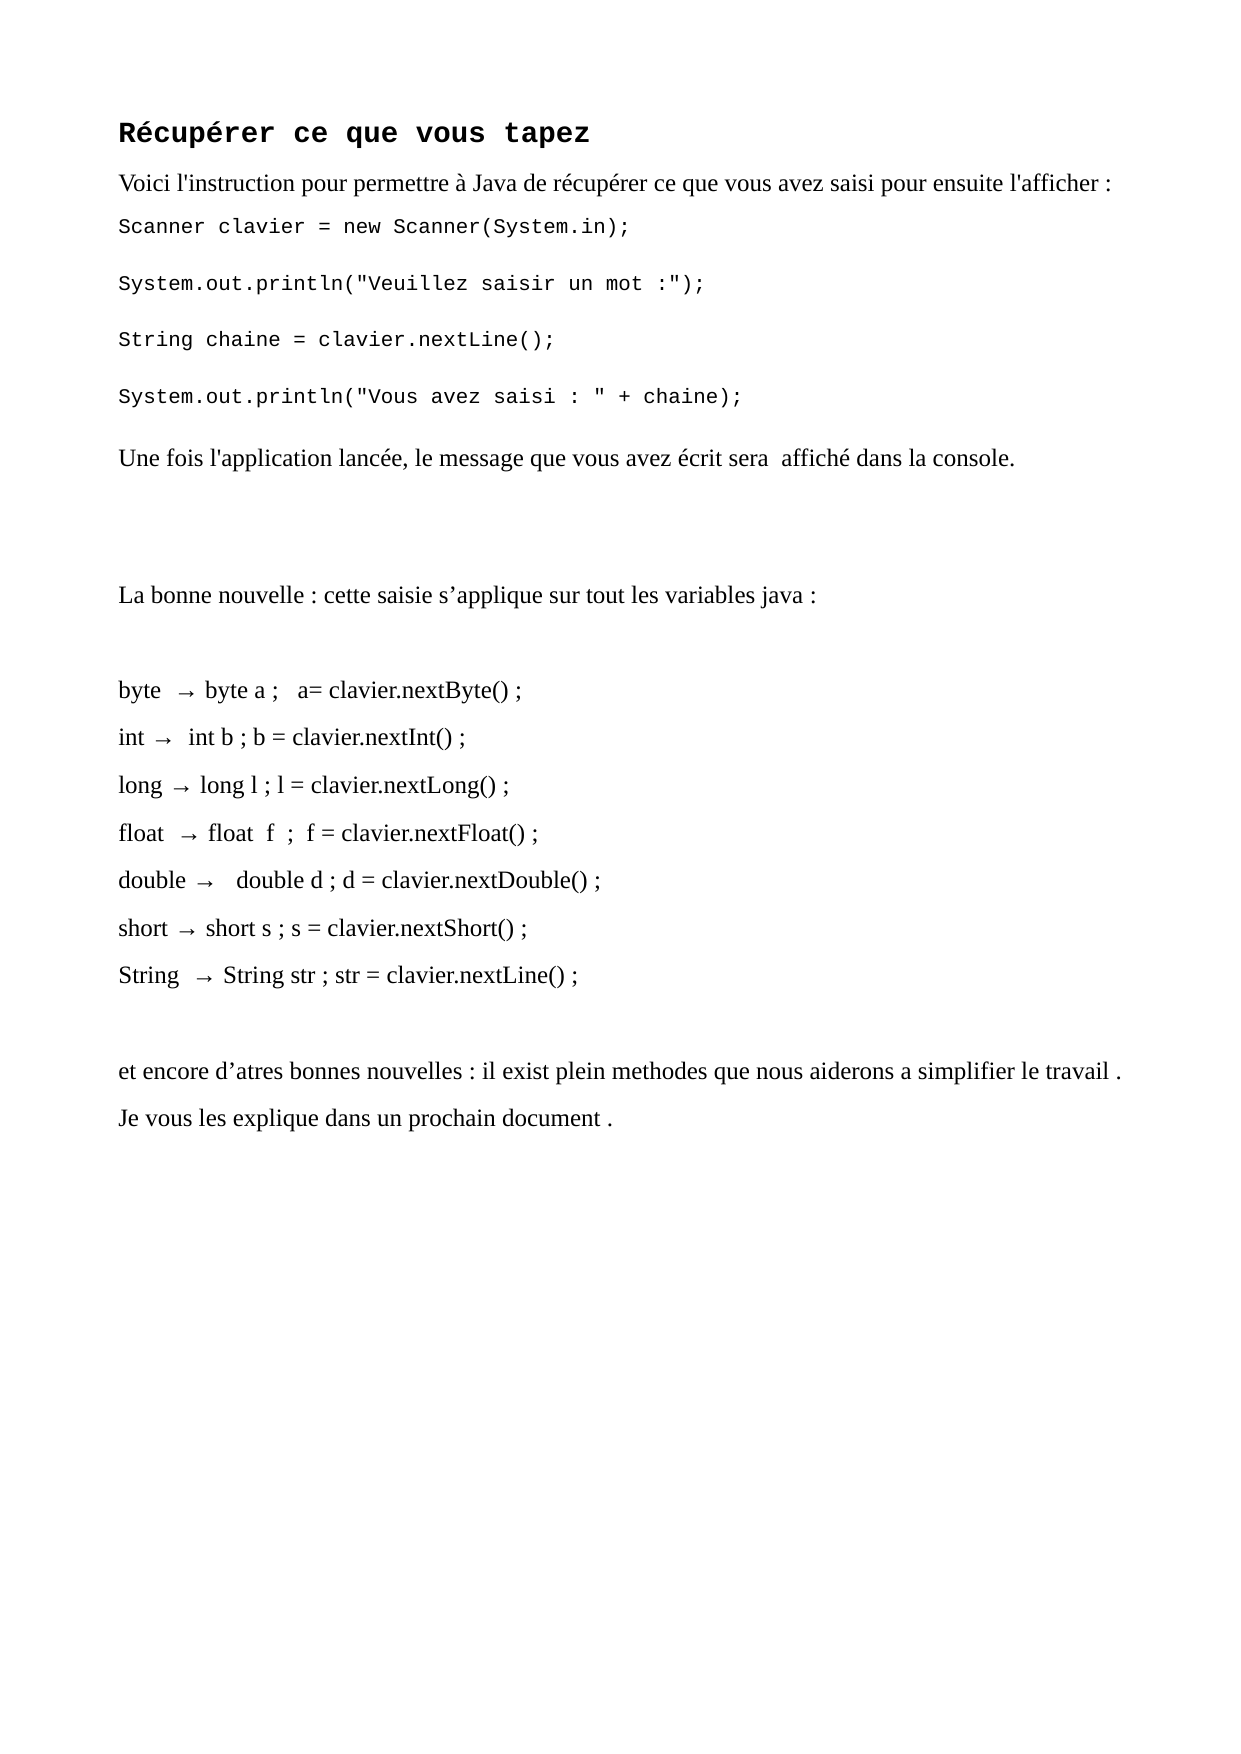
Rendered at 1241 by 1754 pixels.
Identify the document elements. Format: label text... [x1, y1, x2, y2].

text Une fois l'application lancée, le message que vous avez écrit sera affiché dans la console. [118, 443, 1122, 472]
text short → short s ; s = clavier.nextShort() ; [118, 913, 1122, 942]
text byte → byte a ; a= clavier.nextByte() ; [118, 675, 1122, 704]
text String → String str ; str = clavier.nextLine() ; [118, 961, 1122, 989]
text System.out.println("Veuillez saisir un mot :"); [118, 273, 1122, 296]
text Je vous les explique dans un prochain document . [118, 1103, 1122, 1132]
text String chaine = clavier.nextLine(); [118, 329, 1122, 353]
text double → double d ; d = clavier.nextDouble() ; [118, 865, 1122, 894]
text System.out.println("Vous avez saisi : " + chaine); [118, 386, 1122, 410]
text Voici l'instruction pour permettre à Java de récupérer ce que vous avez saisi pour ensuite l'afficher : [118, 168, 1122, 197]
text et encore d’atres bonnes nouvelles : il exist plein methodes que nous aiderons a simplifier le travail . [118, 1056, 1122, 1084]
text int → int b ; b = clavier.nextInt() ; [118, 722, 1122, 751]
subtitle Récupérer ce que vous tapez [118, 118, 1122, 151]
text Scanner clavier = new Scanner(System.in); [118, 216, 1122, 240]
text long → long l ; l = clavier.nextLong() ; [118, 770, 1122, 799]
text float → float f ; f = clavier.nextFloat() ; [118, 818, 1122, 846]
text La bonne nouvelle : cette saisie s’applique sur tout les variables java : [118, 580, 1122, 608]
